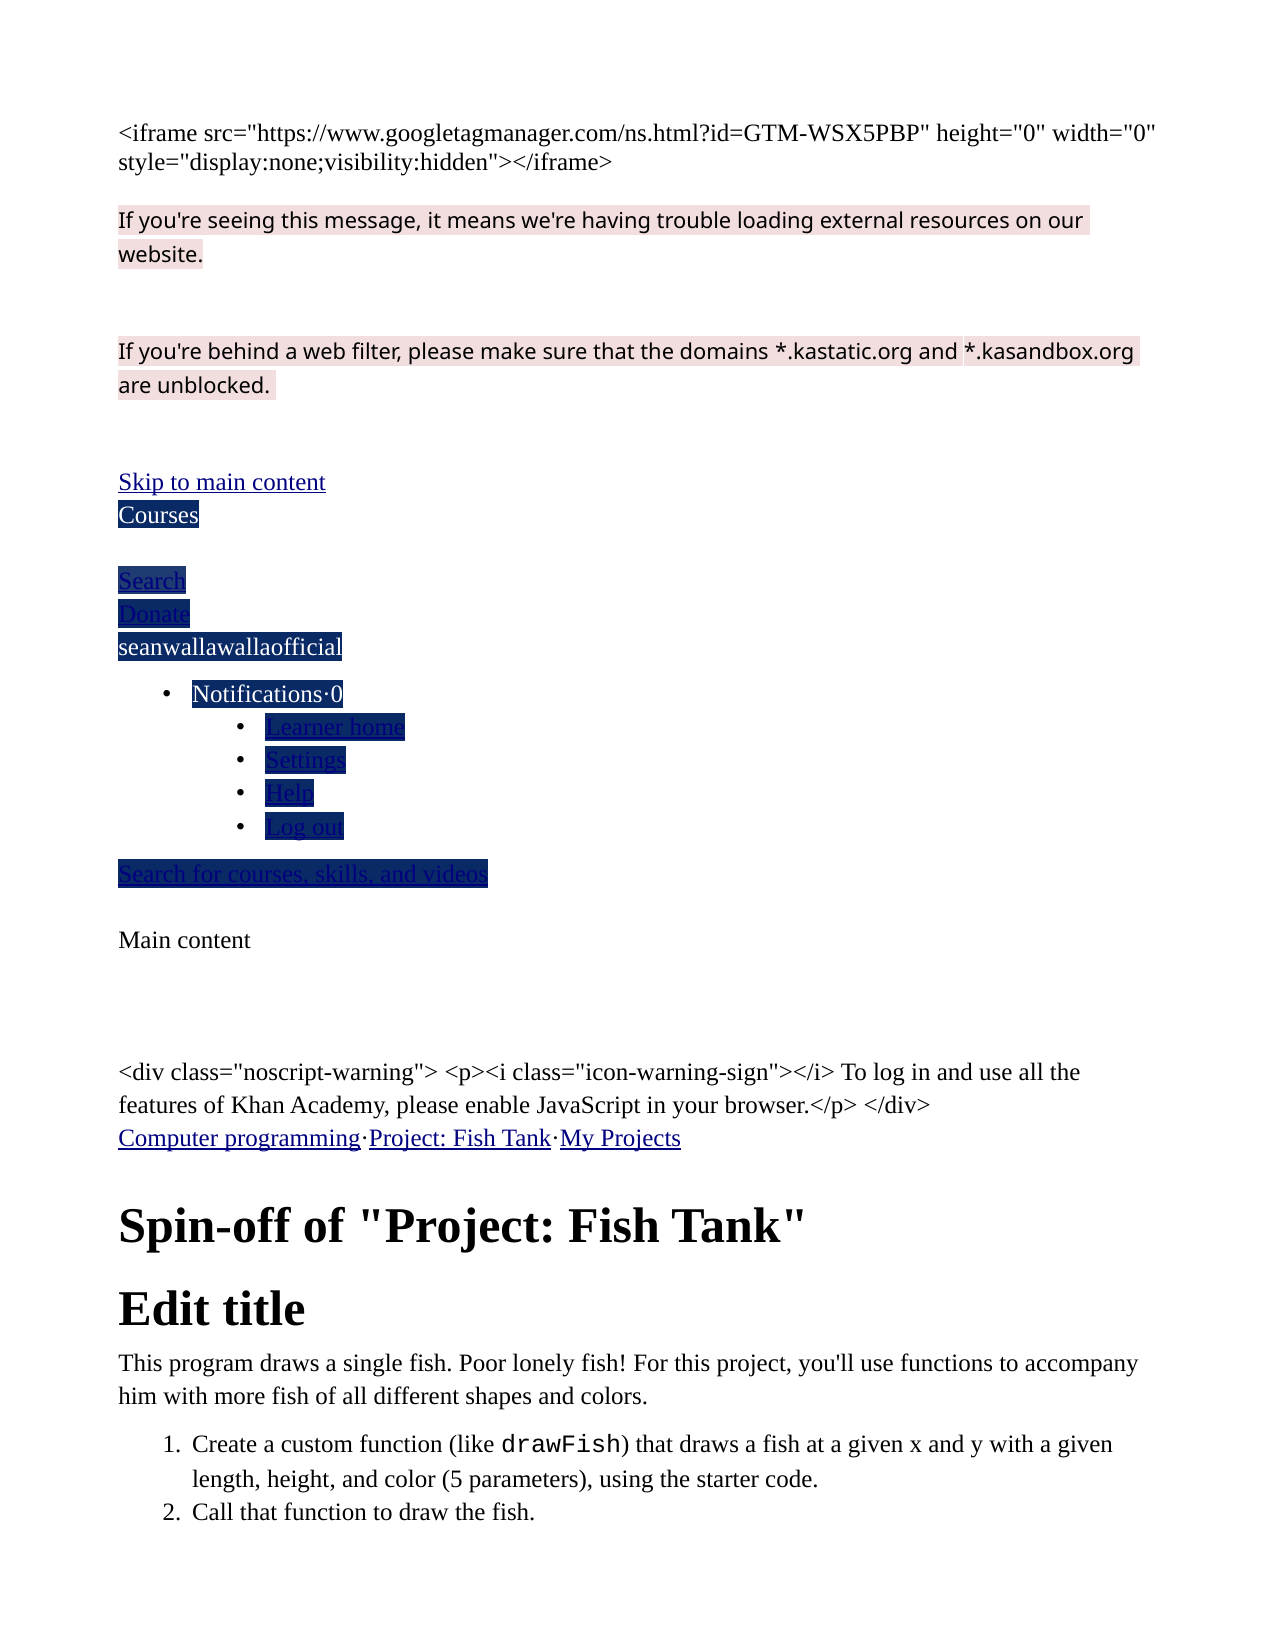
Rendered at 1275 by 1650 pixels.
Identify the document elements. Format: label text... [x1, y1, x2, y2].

text If you're seeing this message, it means we're having trouble loading external resources on our website. [118, 205, 1157, 269]
list Log out [236, 812, 1157, 840]
text Skip to main content [118, 467, 1157, 496]
text <div class="noscript-warning"> <p><i class="icon-warning-sign"></i> To log in and use all the features of Khan Academy, please enable JavaScript in your browser.</p> </div> [118, 1057, 1157, 1119]
text <iframe src="https://www.googletagmanager.com/ns.html?id=GTM-WSX5PBP" height="0" width="0" style="display:none;visibility:hidden"></iframe> [118, 118, 1157, 176]
list Help [236, 778, 1157, 807]
subtitle Edit title [118, 1278, 1157, 1336]
text seanwallawallaofficial [118, 632, 1157, 661]
text This program draws a single fish. Poor lonely fish! For this project, you'll use functions to accompany him with more fish of all different shapes and colors. [118, 1348, 1157, 1410]
list Call that function to draw the fish. [162, 1497, 1157, 1526]
text Courses [118, 500, 1157, 528]
text If you're behind a web filter, please make sure that the domains *.kastatic.org and *.kasandbox.org are unblocked. [118, 336, 1157, 400]
text Donate [118, 599, 1157, 628]
text Search [118, 566, 1157, 594]
list Notifications·0 [162, 679, 1157, 708]
subtitle Spin-off of "Project: Fish Tank" [118, 1196, 1157, 1253]
list Learner home [236, 712, 1157, 741]
text Computer programming·Project: Fish Tank·My Projects [118, 1123, 1157, 1152]
list Settings [236, 746, 1157, 774]
text Search for courses, skills, and videos [118, 859, 1157, 888]
text Main content [118, 925, 1157, 954]
list Create a custom function (like drawFish) that draws a fish at a given x and y with a given length, height, and color (5 parameters), using the starter code. [162, 1429, 1157, 1493]
